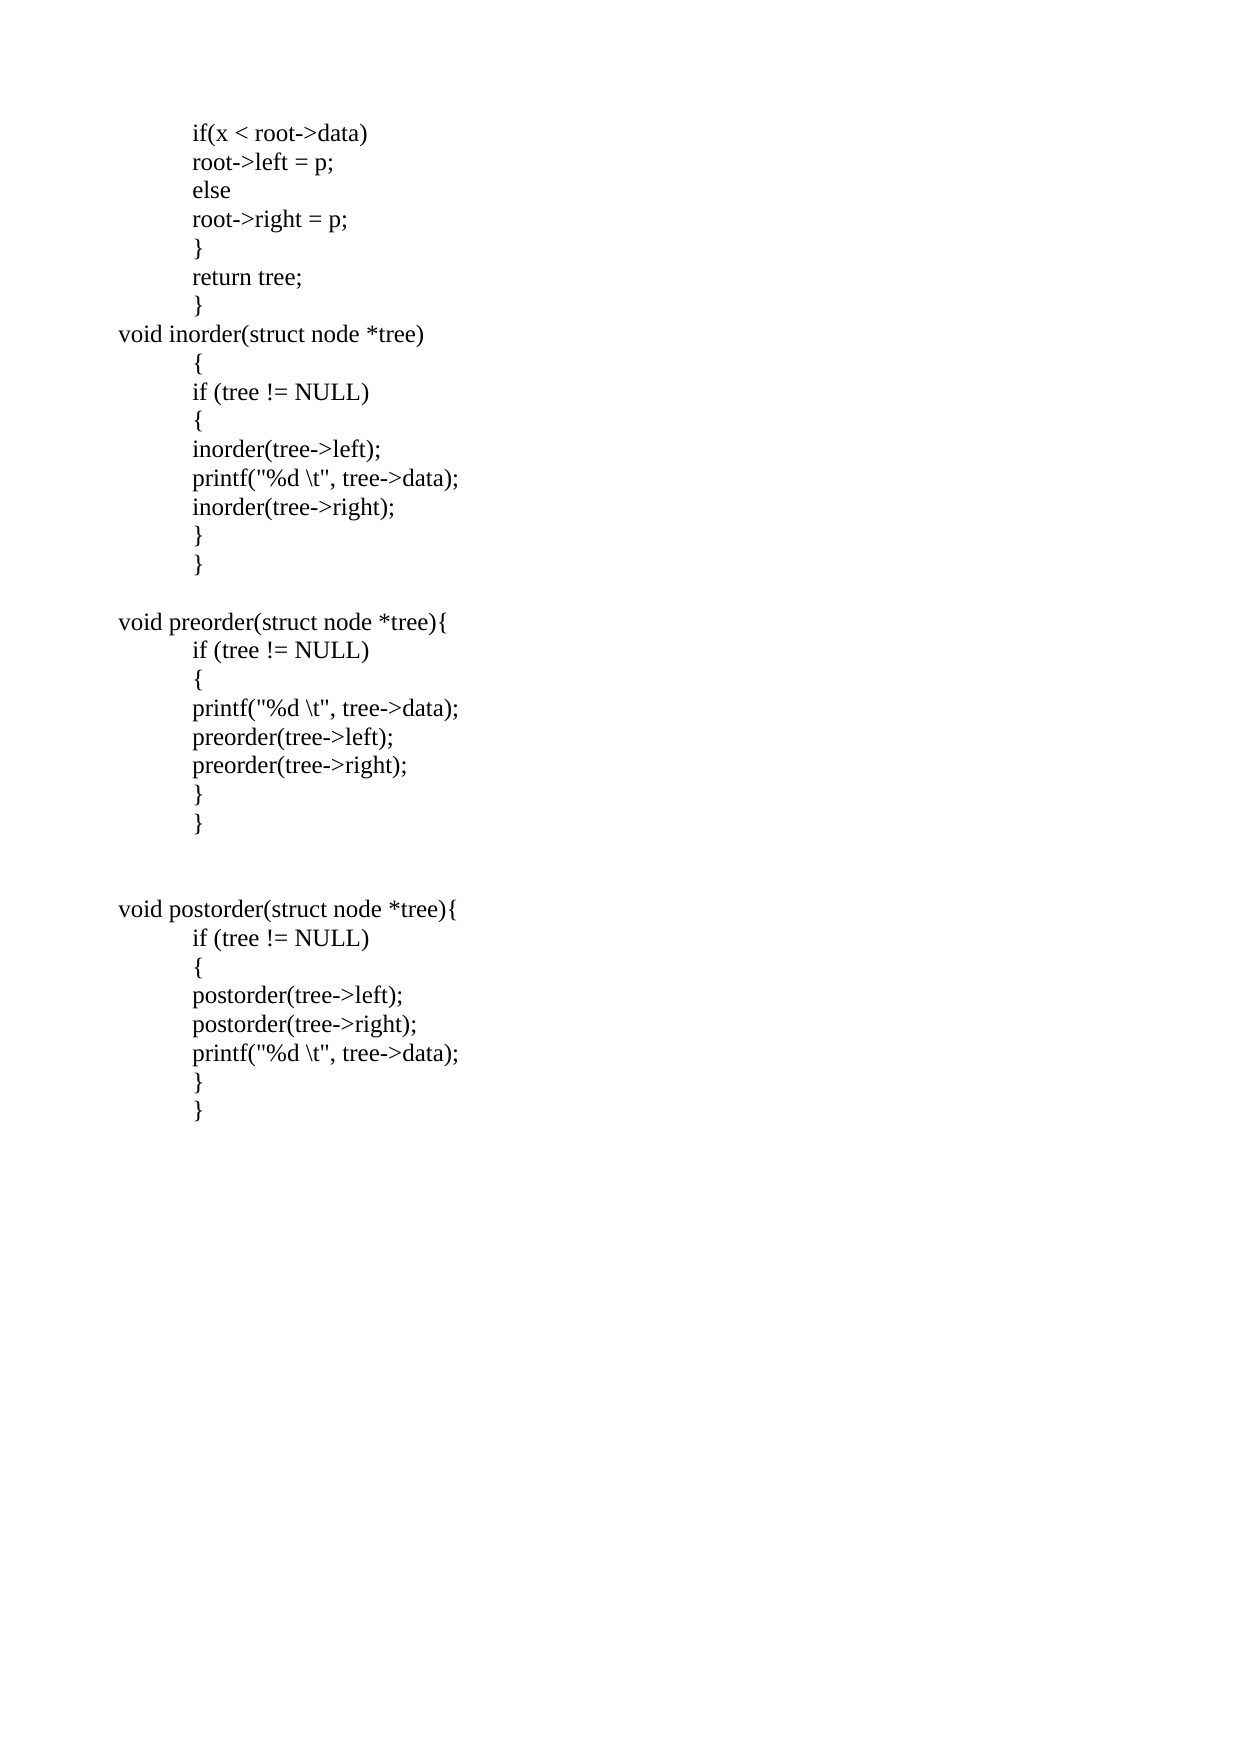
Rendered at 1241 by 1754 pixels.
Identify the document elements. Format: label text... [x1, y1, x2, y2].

text { [118, 348, 1122, 377]
text { [118, 406, 1122, 434]
text void preorder(struct node *tree){ [118, 607, 1122, 636]
text return tree; [118, 262, 1122, 291]
text root->left = p; [118, 147, 1122, 176]
text if (tree != NULL) [118, 923, 1122, 952]
text } [118, 779, 1122, 808]
text } [118, 233, 1122, 262]
text if (tree != NULL) [118, 377, 1122, 406]
text } [118, 521, 1122, 549]
text printf("%d \t", tree->data); [118, 693, 1122, 722]
text printf("%d \t", tree->data); [118, 463, 1122, 492]
text postorder(tree->left); [118, 981, 1122, 1009]
text } [118, 1096, 1122, 1124]
text } [118, 549, 1122, 578]
text if (tree != NULL) [118, 636, 1122, 664]
text } [118, 1067, 1122, 1096]
text postorder(tree->right); [118, 1009, 1122, 1038]
text void postorder(struct node *tree){ [118, 894, 1122, 923]
text inorder(tree->left); [118, 434, 1122, 463]
text { [118, 664, 1122, 693]
text preorder(tree->left); [118, 722, 1122, 751]
text if(x < root->data) [118, 118, 1122, 147]
text { [118, 952, 1122, 981]
text else [118, 176, 1122, 204]
text } [118, 291, 1122, 319]
text void inorder(struct node *tree) [118, 319, 1122, 348]
text preorder(tree->right); [118, 751, 1122, 779]
text printf("%d \t", tree->data); [118, 1038, 1122, 1067]
text inorder(tree->right); [118, 492, 1122, 521]
text root->right = p; [118, 204, 1122, 233]
text } [118, 808, 1122, 837]
